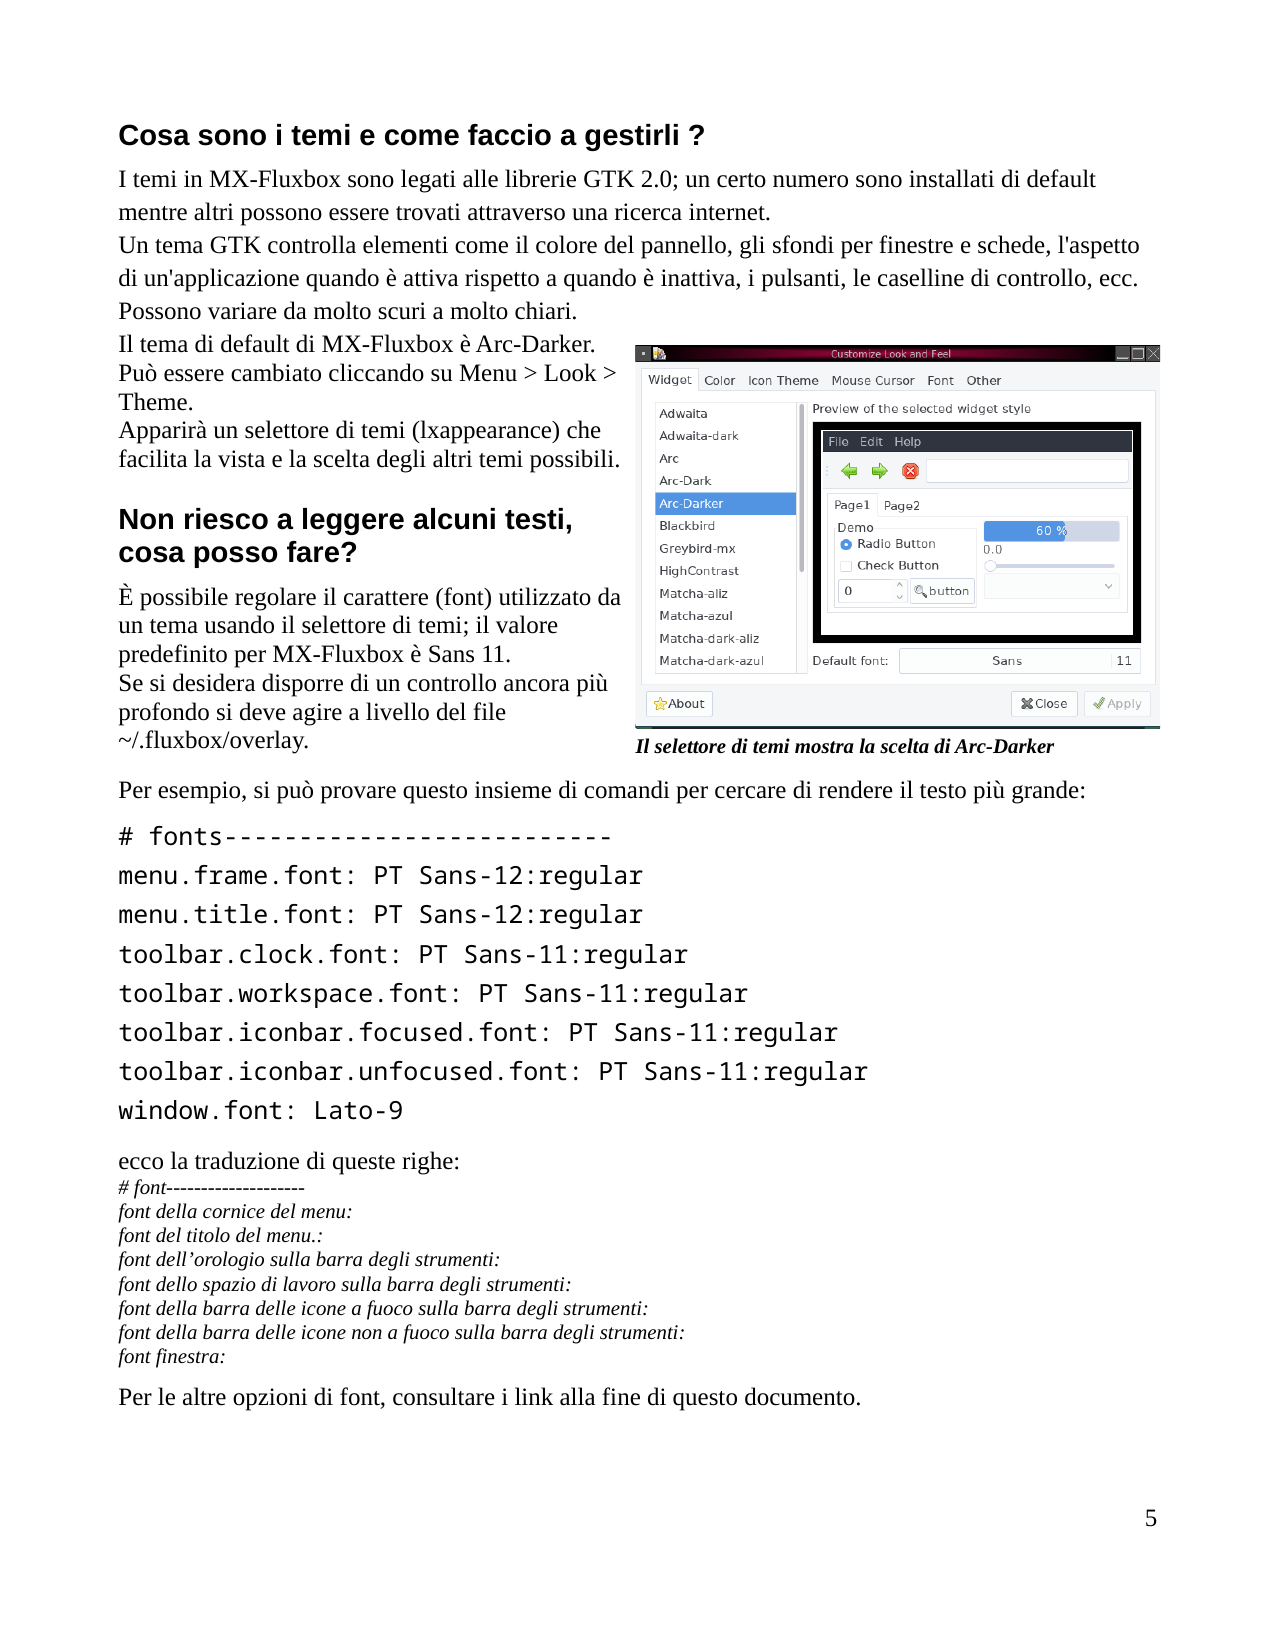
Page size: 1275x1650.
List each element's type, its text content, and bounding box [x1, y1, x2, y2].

list menu.frame.font: PT Sans-12:regular [118, 858, 1157, 892]
list I temi in MX-Fluxbox sono legati alle librerie GTK 2.0; un certo numero sono installati di default mentre altri possono essere trovati attraverso una ricerca internet. [118, 164, 1157, 226]
subtitle Cosa sono i temi e come faccio a gestirli ? [118, 118, 1157, 152]
subtitle Non riesco a leggere alcuni testi, cosa posso fare? [118, 502, 635, 569]
list Apparirà un selettore di temi (lxappearance) che facilita la vista e la scelta degli altri temi possibili. [118, 416, 635, 473]
list Per le altre opzioni di font, consultare i link alla fine di questo documento. [118, 1382, 1157, 1411]
list È possibile regolare il carattere (font) utilizzato da un tema usando il selettore di temi; il valore predefinito per MX-Fluxbox è Sans 11. [118, 582, 635, 668]
list Se si desidera disporre di un controllo ancora più profondo si deve agire a livello del file ~/.fluxbox/overlay. [118, 668, 635, 754]
list font della cornice del menu: [118, 1199, 1157, 1223]
list font della barra delle icone non a fuoco sulla barra degli strumenti: [118, 1319, 1157, 1344]
list Un tema GTK controlla elementi come il colore del pannello, gli sfondi per finestre e schede, l'aspetto di un'applicazione quando è attiva rispetto a quando è inattiva, i pulsanti, le caselline di controllo, ecc. Possono variare da molto scuri a molto chiari. [118, 230, 1157, 325]
list font dello spazio di lavoro sulla barra degli strumenti: [118, 1271, 1157, 1296]
list font del titolo del menu.: [118, 1223, 1157, 1247]
list font finestra: [118, 1344, 1157, 1368]
list Per esempio, si può provare questo insieme di comandi per cercare di rendere il testo più grande: [118, 776, 1157, 804]
list toolbar.workspace.font: PT Sans-11:regular [118, 975, 1157, 1009]
list window.font: Lato-9 [118, 1093, 1157, 1127]
text ecco la traduzione di queste righe: [118, 1146, 1157, 1175]
list menu.title.font: PT Sans-12:regular [118, 897, 1157, 931]
list Il selettore di temi mostra la scelta di Arc-Darker [635, 729, 1160, 758]
list Il tema di default di MX-Fluxbox è Arc-Darker. Può essere cambiato cliccando su Menu > Look > Theme. [118, 329, 1160, 416]
picture [635, 345, 1160, 729]
list toolbar.iconbar.unfocused.font: PT Sans-11:regular [118, 1054, 1157, 1088]
list toolbar.iconbar.focused.font: PT Sans-11:regular [118, 1014, 1157, 1049]
list toolbar.clock.font: PT Sans-11:regular [118, 936, 1157, 970]
list # font-------------------- [118, 1175, 1157, 1199]
list # fonts-------------------------- [118, 819, 1157, 853]
list font della barra delle icone a fuoco sulla barra degli strumenti: [118, 1296, 1157, 1319]
list [635, 758, 1160, 770]
list font dell’orologio sulla barra degli strumenti: [118, 1247, 1157, 1271]
